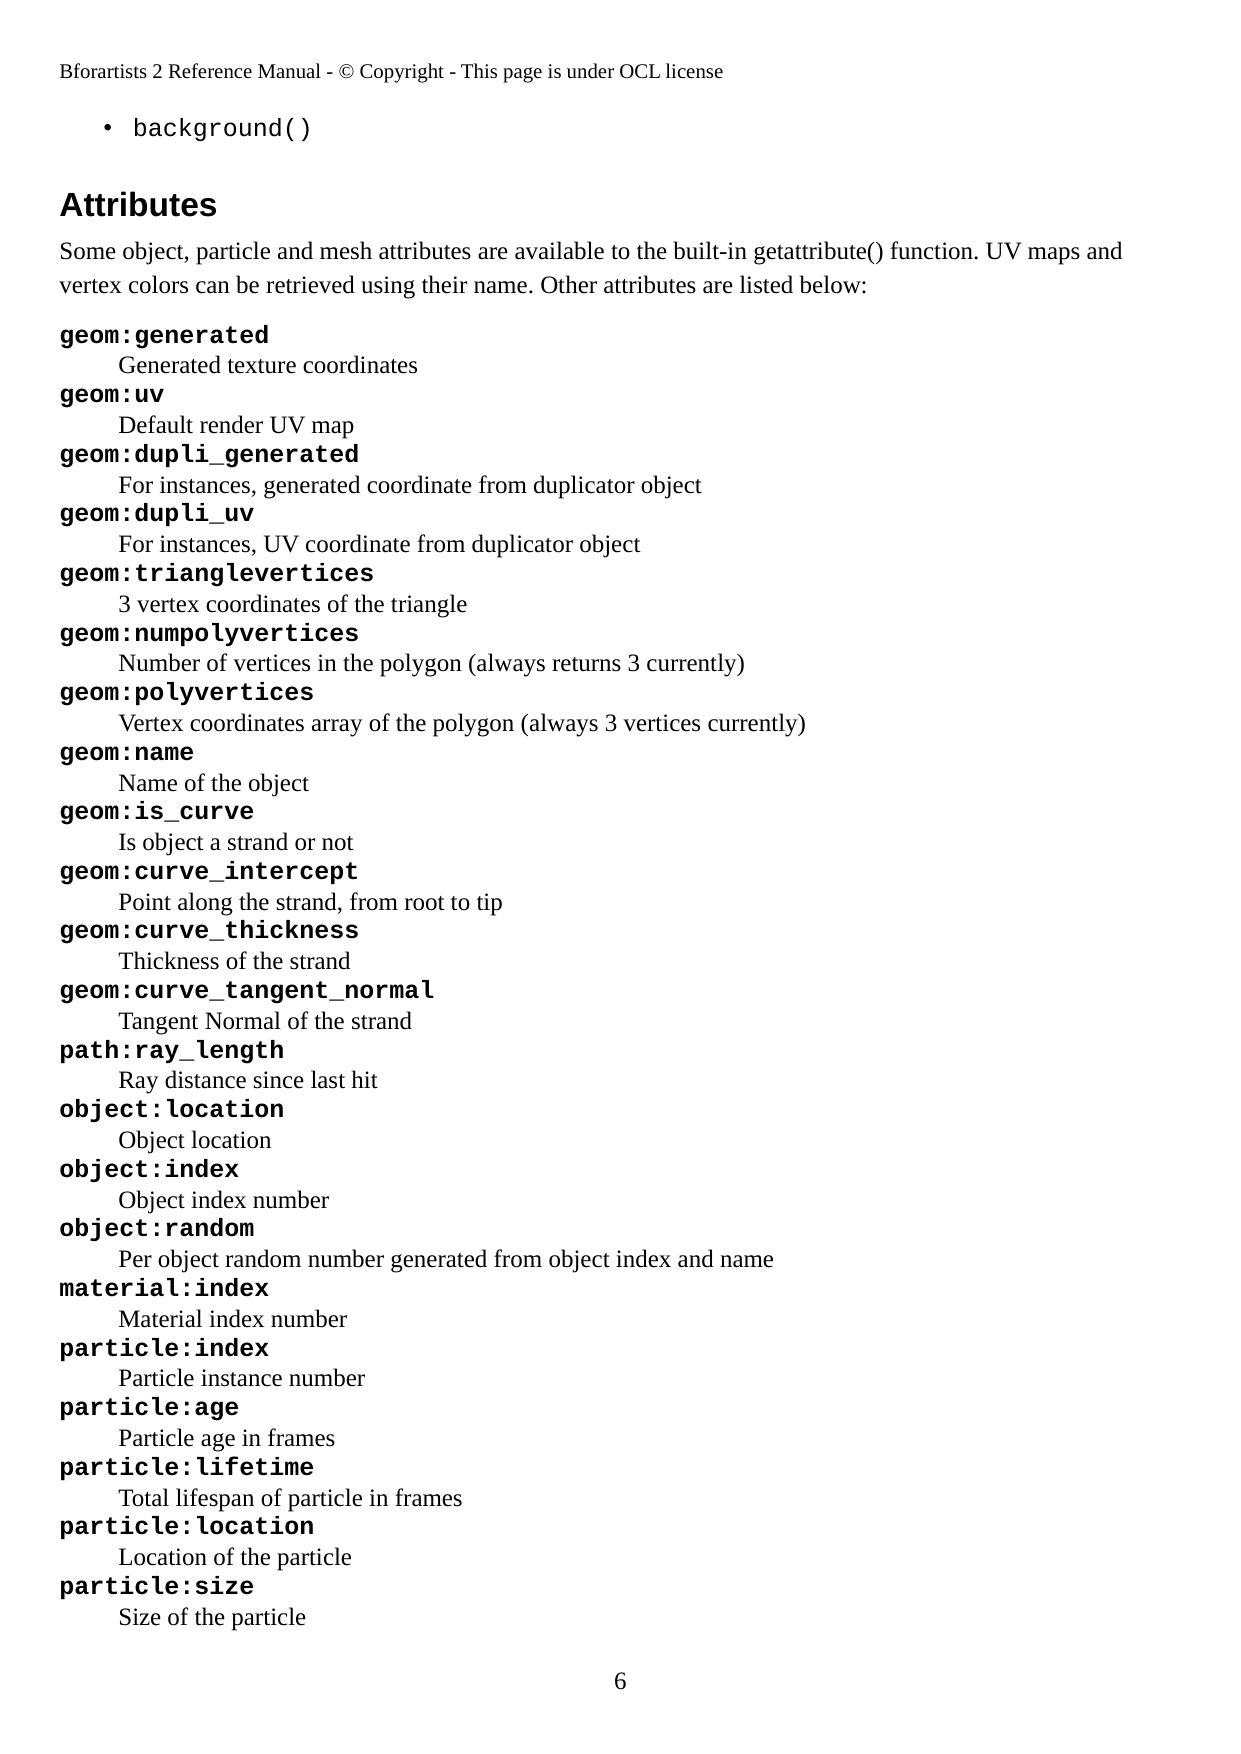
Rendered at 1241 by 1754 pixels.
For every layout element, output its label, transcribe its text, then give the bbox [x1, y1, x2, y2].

text Some object, particle and mesh attributes are available to the built-in getattribute() function. UV maps and vertex colors can be retrieved using their name. Other attributes are listed below: [59, 236, 1181, 299]
subtitle object:index [59, 1154, 1181, 1185]
subtitle geom:dupli_uv [59, 498, 1181, 529]
list Number of vertices in the polygon (always returns 3 currently) [118, 648, 1181, 677]
list Particle age in frames [118, 1423, 1181, 1452]
subtitle geom:numpolyvertices [59, 618, 1181, 648]
list Is object a strand or not [118, 827, 1181, 856]
list Per object random number generated from object index and name [118, 1244, 1181, 1273]
list Particle instance number [118, 1363, 1181, 1392]
subtitle geom:curve_thickness [59, 916, 1181, 946]
subtitle geom:curve_tangent_normal [59, 975, 1181, 1006]
list Vertex coordinates array of the polygon (always 3 vertices currently) [118, 708, 1181, 737]
list For instances, generated coordinate from duplicator object [118, 470, 1181, 498]
list Ray distance since last hit [118, 1066, 1181, 1094]
subtitle geom:curve_intercept [59, 856, 1181, 887]
subtitle geom:generated [59, 320, 1181, 351]
subtitle material:index [59, 1273, 1181, 1304]
subtitle geom:dupli_generated [59, 439, 1181, 470]
subtitle particle:location [59, 1511, 1181, 1542]
list Object location [118, 1125, 1181, 1154]
subtitle Attributes [59, 185, 1181, 224]
subtitle particle:size [59, 1571, 1181, 1602]
list Material index number [118, 1304, 1181, 1333]
list Thickness of the strand [118, 946, 1181, 975]
subtitle geom:trianglevertices [59, 558, 1181, 589]
subtitle geom:polyvertices [59, 677, 1181, 708]
subtitle geom:is_curve [59, 796, 1181, 827]
list 3 vertex coordinates of the triangle [118, 589, 1181, 618]
list Total lifespan of particle in frames [118, 1483, 1181, 1511]
list Object index number [118, 1185, 1181, 1213]
subtitle particle:lifetime [59, 1452, 1181, 1483]
list Generated texture coordinates [118, 351, 1181, 379]
list Name of the object [118, 768, 1181, 796]
list Size of the particle [118, 1602, 1181, 1631]
subtitle object:location [59, 1094, 1181, 1125]
list Default render UV map [118, 410, 1181, 439]
subtitle particle:age [59, 1392, 1181, 1423]
list Location of the particle [118, 1542, 1181, 1571]
subtitle particle:index [59, 1333, 1181, 1363]
subtitle geom:name [59, 737, 1181, 768]
subtitle geom:uv [59, 379, 1181, 410]
subtitle object:random [59, 1213, 1181, 1244]
list background() [103, 113, 1181, 143]
subtitle path:ray_length [59, 1035, 1181, 1066]
list For instances, UV coordinate from duplicator object [118, 529, 1181, 558]
list Point along the strand, from root to tip [118, 887, 1181, 916]
list Tangent Normal of the strand [118, 1006, 1181, 1035]
